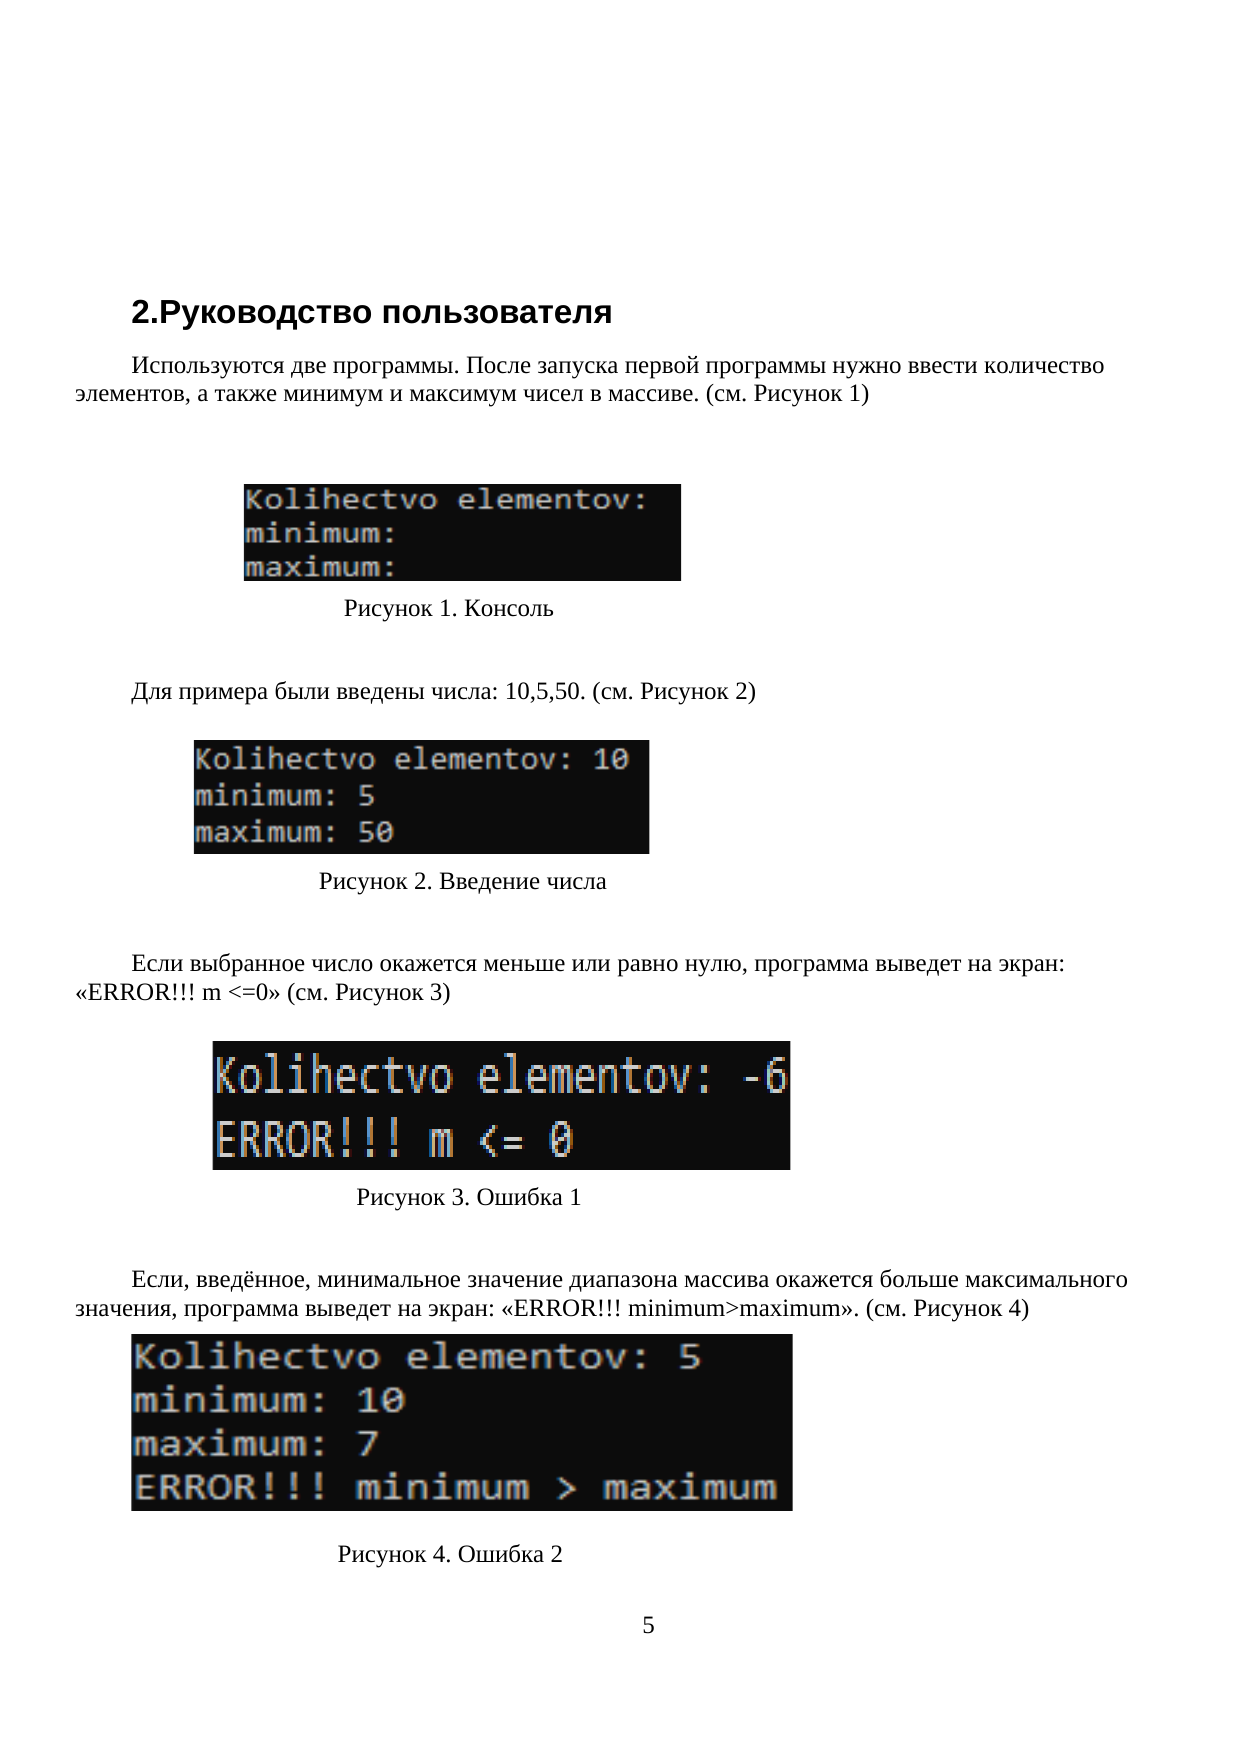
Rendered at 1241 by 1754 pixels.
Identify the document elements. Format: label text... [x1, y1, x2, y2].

text Рисунок 4. Ошибка 2 [75, 1334, 1165, 1568]
text Используются две программы. После запуска первой программы нужно ввести количество элементов, а также минимум и максимум чисел в массиве. (см. Рисунок 1) [75, 350, 1165, 407]
text Для примера были введены числа: 10,5,50. (см. Рисунок 2) [75, 676, 1165, 705]
text Рисунок 2. Введение числа [75, 866, 1165, 895]
subtitle 2.Руководство пользователя [75, 292, 1165, 331]
text Рисунок 1. Консоль [75, 593, 1165, 622]
text Если, введённое, минимальное значение диапазона массива окажется больше максимального значения, программа выведет на экран: «ERROR!!! minimum>maximum». (см. Рисунок 4) [75, 1264, 1165, 1322]
text Рисунок 3. Ошибка 1 [75, 1182, 1165, 1210]
text Если выбранное число окажется меньше или равно нулю, программа выведет на экран: «ERROR!!! m <=0» (см. Рисунок 3) [75, 948, 1165, 1006]
